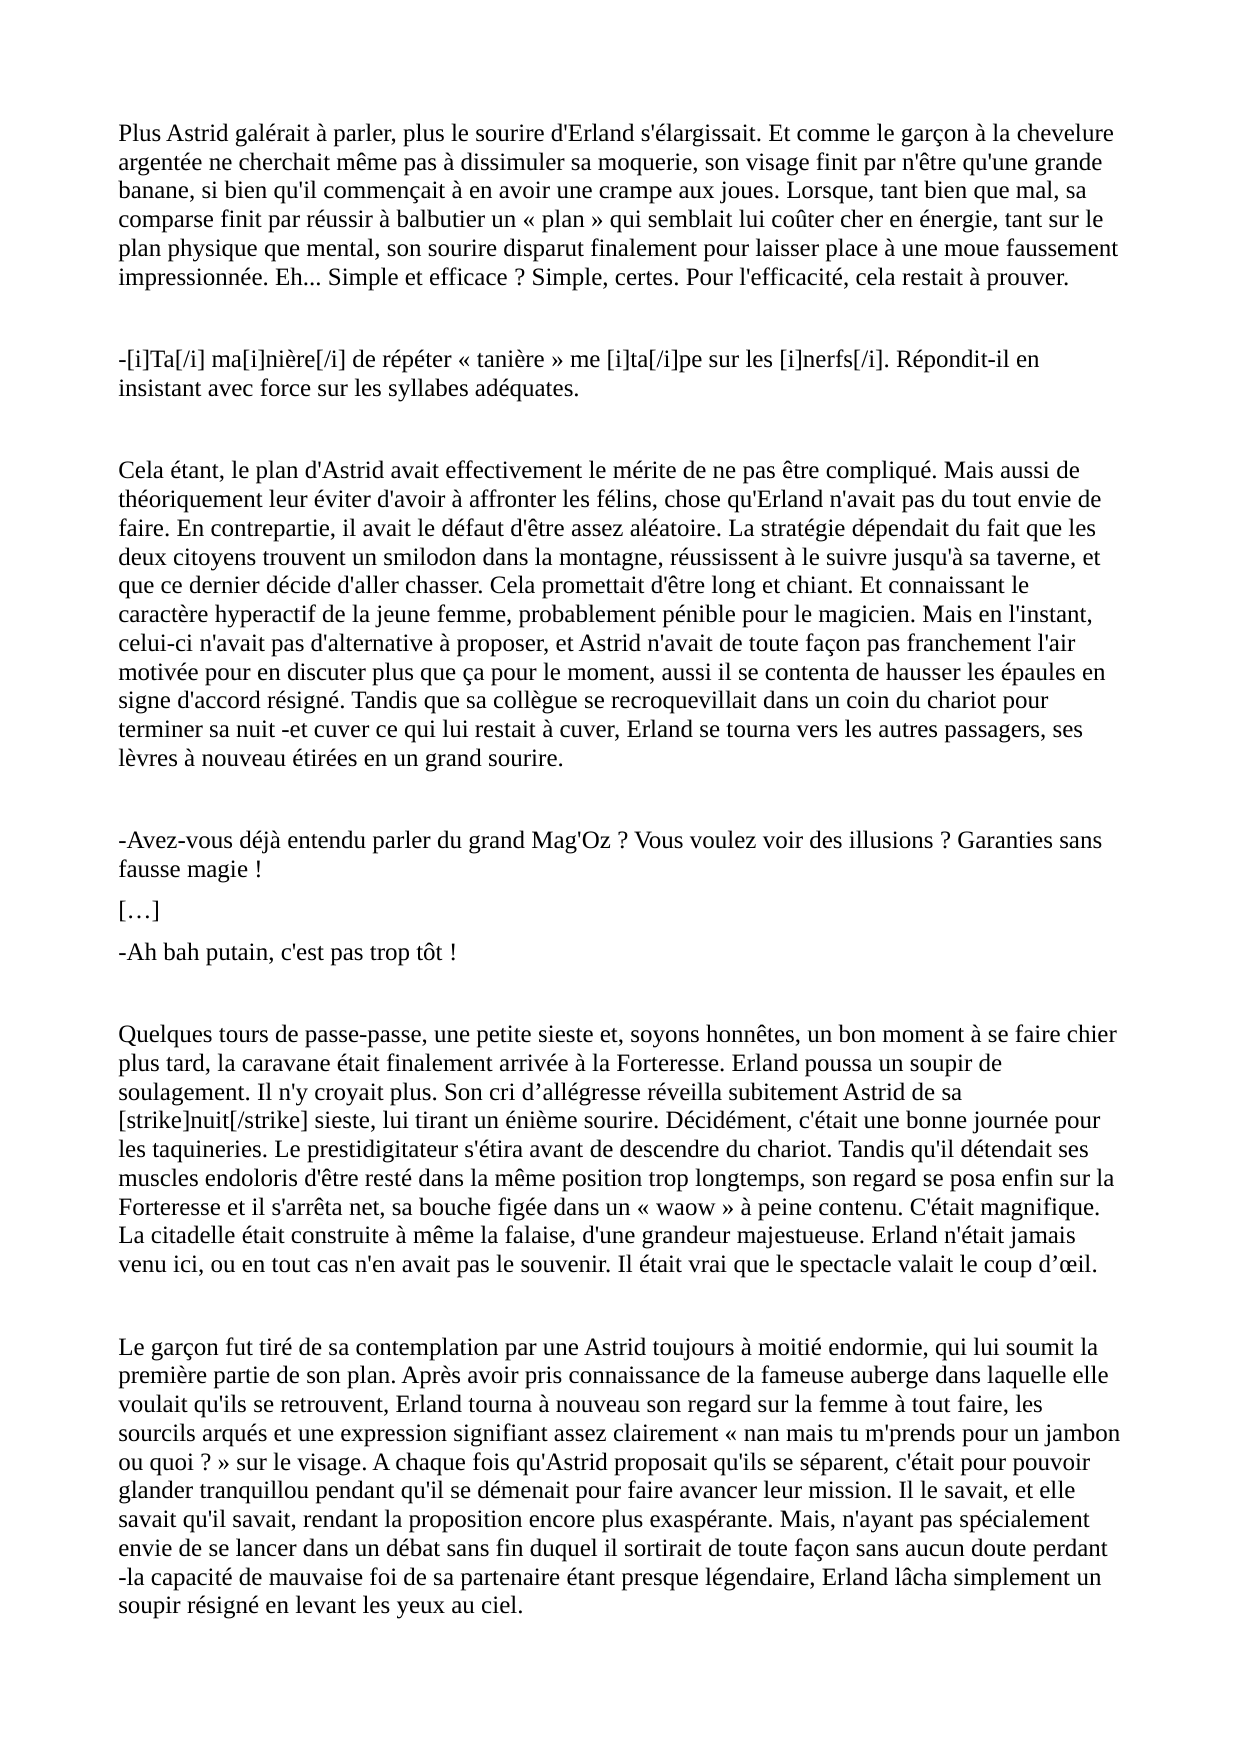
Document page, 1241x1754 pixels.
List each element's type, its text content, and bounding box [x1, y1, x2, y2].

text […] [118, 896, 1122, 924]
text -[i]Ta[/i] ma[i]nière[/i] de répéter « tanière » me [i]ta[/i]pe sur les [i]nerfs[/i]. Répondit-il en insistant avec force sur les syllabes adéquates. [118, 344, 1122, 402]
text Plus Astrid galérait à parler, plus le sourire d'Erland s'élargissait. Et comme le garçon à la chevelure argentée ne cherchait même pas à dissimuler sa moquerie, son visage finit par n'être qu'une grande banane, si bien qu'il commençait à en avoir une crampe aux joues. Lorsque, tant bien que mal, sa comparse finit par réussir à balbutier un « plan » qui semblait lui coûter cher en énergie, tant sur le plan physique que mental, son sourire disparut finalement pour laisser place à une moue faussement impressionnée. Eh... Simple et efficace ? Simple, certes. Pour l'efficacité, cela restait à prouver. [118, 118, 1122, 291]
text -Ah bah putain, c'est pas trop tôt ! [118, 937, 1122, 966]
text Le garçon fut tiré de sa contemplation par une Astrid toujours à moitié endormie, qui lui soumit la première partie de son plan. Après avoir pris connaissance de la fameuse auberge dans laquelle elle voulait qu'ils se retrouvent, Erland tourna à nouveau son regard sur la femme à tout faire, les sourcils arqués et une expression signifiant assez clairement « nan mais tu m'prends pour un jambon ou quoi ? » sur le visage. A chaque fois qu'Astrid proposait qu'ils se séparent, c'était pour pouvoir glander tranquillou pendant qu'il se démenait pour faire avancer leur mission. Il le savait, et elle savait qu'il savait, rendant la proposition encore plus exaspérante. Mais, n'ayant pas spécialement envie de se lancer dans un débat sans fin duquel il sortirait de toute façon sans aucun doute perdant -la capacité de mauvaise foi de sa partenaire étant presque légendaire, Erland lâcha simplement un soupir résigné en levant les yeux au ciel. [118, 1332, 1122, 1619]
text Quelques tours de passe-passe, une petite sieste et, soyons honnêtes, un bon moment à se faire chier plus tard, la caravane était finalement arrivée à la Forteresse. Erland poussa un soupir de soulagement. Il n'y croyait plus. Son cri d’allégresse réveilla subitement Astrid de sa [strike]nuit[/strike] sieste, lui tirant un énième sourire. Décidément, c'était une bonne journée pour les taquineries. Le prestidigitateur s'étira avant de descendre du chariot. Tandis qu'il détendait ses muscles endoloris d'être resté dans la même position trop longtemps, son regard se posa enfin sur la Forteresse et il s'arrêta net, sa bouche figée dans un « waow » à peine contenu. C'était magnifique. La citadelle était construite à même la falaise, d'une grandeur majestueuse. Erland n'était jamais venu ici, ou en tout cas n'en avait pas le souvenir. Il était vrai que le spectacle valait le coup d’œil. [118, 1019, 1122, 1278]
text Cela étant, le plan d'Astrid avait effectivement le mérite de ne pas être compliqué. Mais aussi de théoriquement leur éviter d'avoir à affronter les félins, chose qu'Erland n'avait pas du tout envie de faire. En contrepartie, il avait le défaut d'être assez aléatoire. La stratégie dépendait du fait que les deux citoyens trouvent un smilodon dans la montagne, réussissent à le suivre jusqu'à sa taverne, et que ce dernier décide d'aller chasser. Cela promettait d'être long et chiant. Et connaissant le caractère hyperactif de la jeune femme, probablement pénible pour le magicien. Mais en l'instant, celui-ci n'avait pas d'alternative à proposer, et Astrid n'avait de toute façon pas franchement l'air motivée pour en discuter plus que ça pour le moment, aussi il se contenta de hausser les épaules en signe d'accord résigné. Tandis que sa collègue se recroquevillait dans un coin du chariot pour terminer sa nuit -et cuver ce qui lui restait à cuver, Erland se tourna vers les autres passagers, ses lèvres à nouveau étirées en un grand sourire. [118, 456, 1122, 772]
text -Avez-vous déjà entendu parler du grand Mag'Oz ? Vous voulez voir des illusions ? Garanties sans fausse magie ! [118, 826, 1122, 883]
